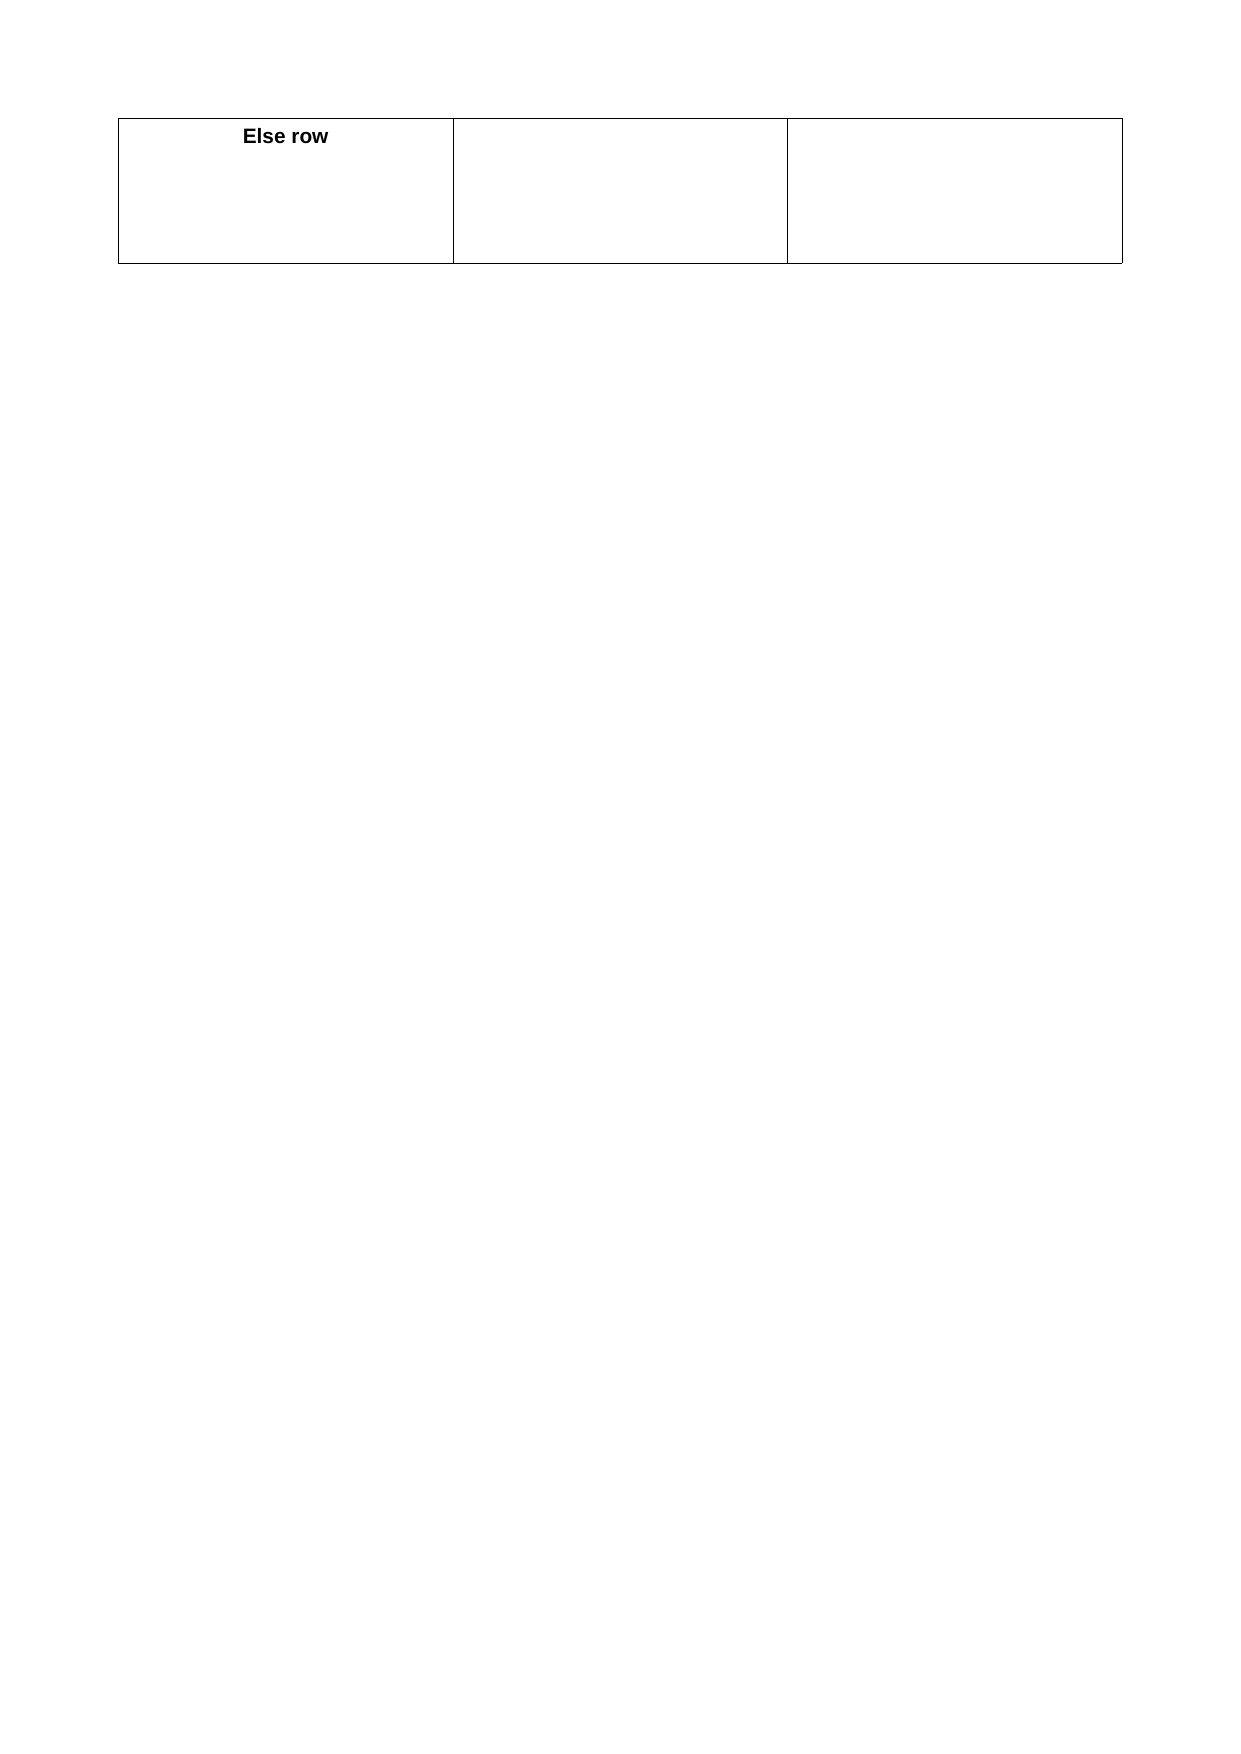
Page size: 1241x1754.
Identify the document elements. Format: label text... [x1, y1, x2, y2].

table_header [788, 119, 1122, 263]
table_header [454, 119, 787, 263]
table_header Else row [119, 119, 453, 263]
